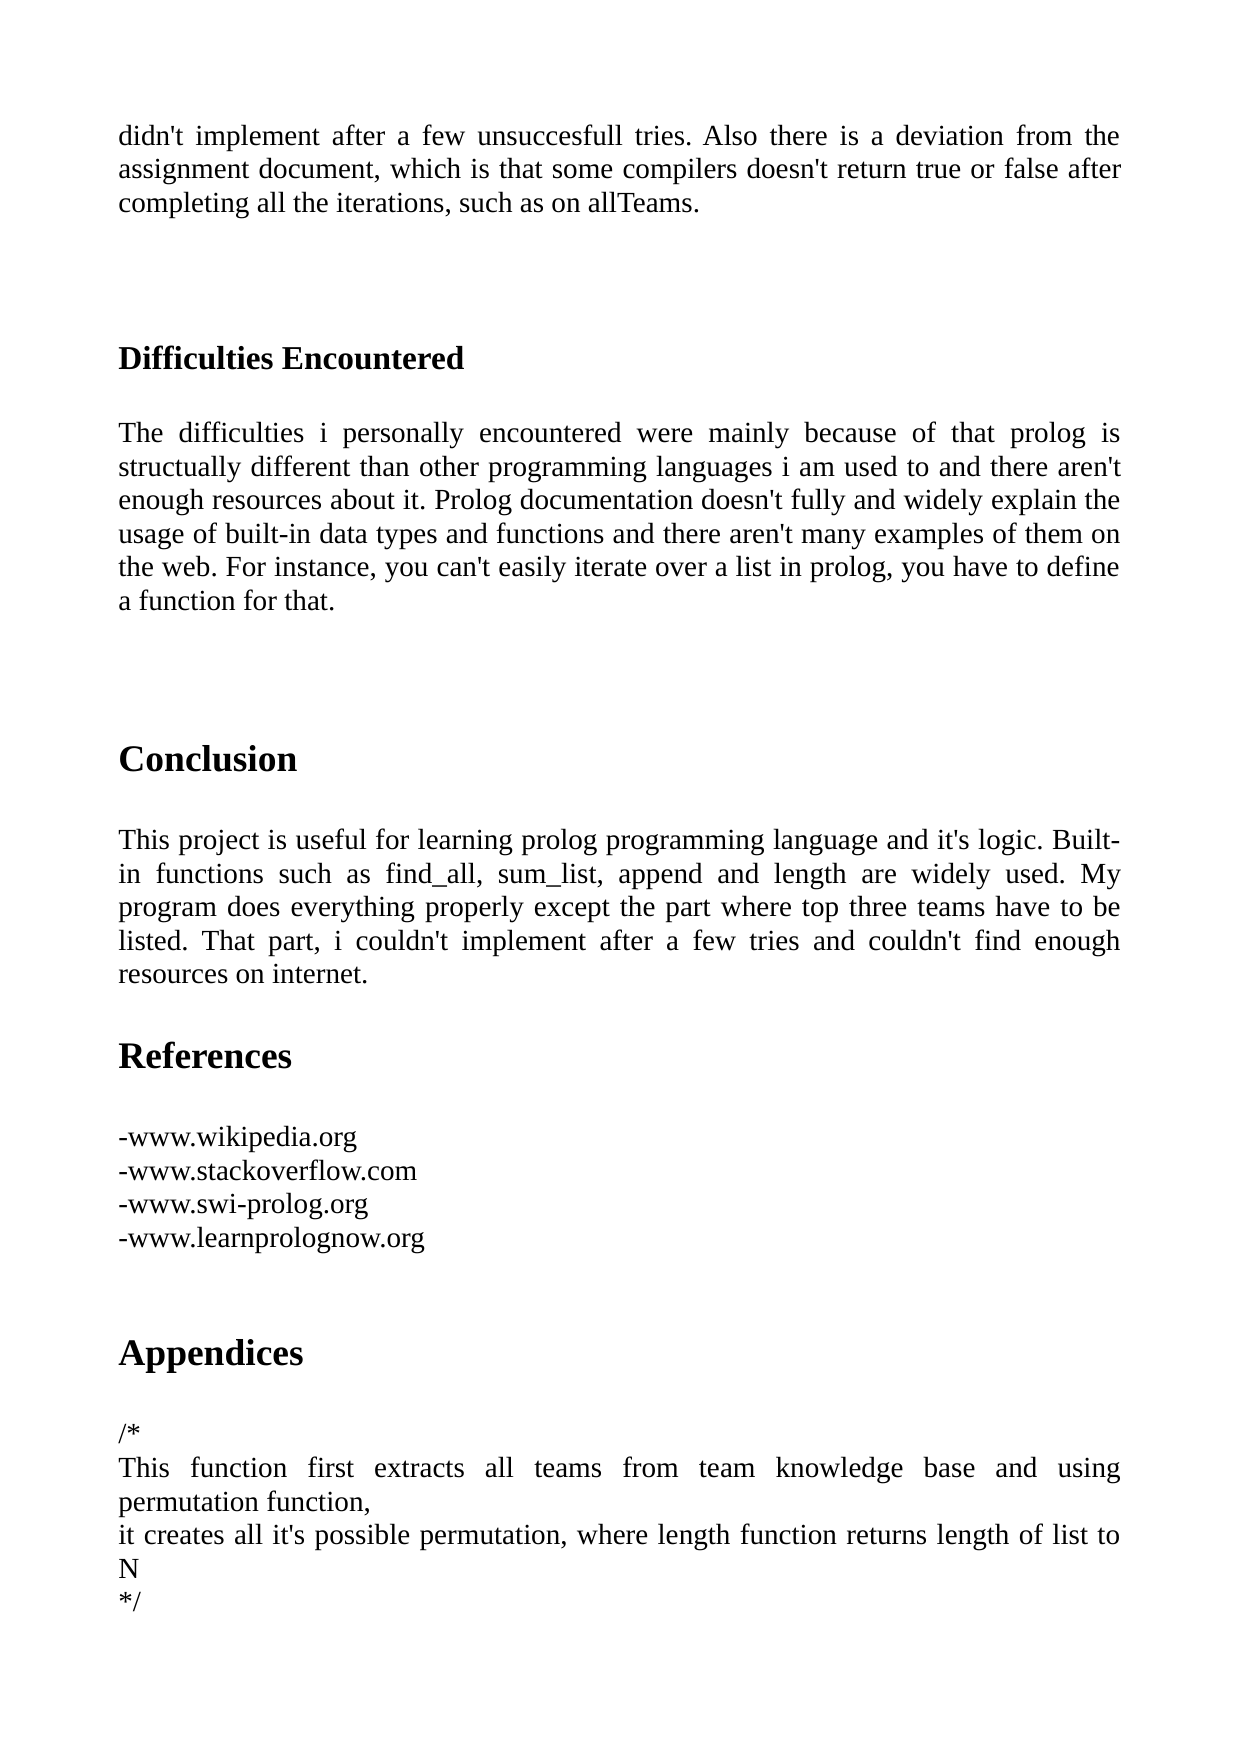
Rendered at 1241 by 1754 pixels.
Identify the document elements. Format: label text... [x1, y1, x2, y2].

text */ [118, 1584, 1122, 1618]
text /* [118, 1417, 1122, 1450]
text Difficulties Encountered [118, 338, 1122, 377]
text Conclusion [118, 736, 1122, 779]
text Appendices [118, 1330, 1122, 1373]
text -www.wikipedia.org [118, 1119, 1122, 1153]
text This function first extracts all teams from team knowledge base and using permutation function, [118, 1450, 1122, 1517]
text The difficulties i personally encountered were mainly because of that prolog is structually different than other programming languages i am used to and there aren't enough resources about it. Prolog documentation doesn't fully and widely explain the usage of built-in data types and functions and there aren't many examples of them on the web. For instance, you can't easily iterate over a list in prolog, you have to define a function for that. [118, 415, 1122, 616]
text -www.swi-prolog.org [118, 1187, 1122, 1220]
text didn't implement after a few unsuccesfull tries. Also there is a deviation from the assignment document, which is that some compilers doesn't return true or false after completing all the iterations, such as on allTeams. [118, 118, 1122, 219]
text This project is useful for learning prolog programming language and it's logic. Built-in functions such as find_all, sum_list, append and length are widely used. My program does everything properly except the part where top three teams have to be listed. That part, i couldn't implement after a few tries and couldn't find enough resources on internet. [118, 822, 1122, 990]
text -www.learnprolognow.org [118, 1220, 1122, 1254]
text References [118, 1033, 1122, 1076]
text it creates all it's possible permutation, where length function returns length of list to N [118, 1517, 1122, 1584]
text -www.stackoverflow.com [118, 1153, 1122, 1187]
